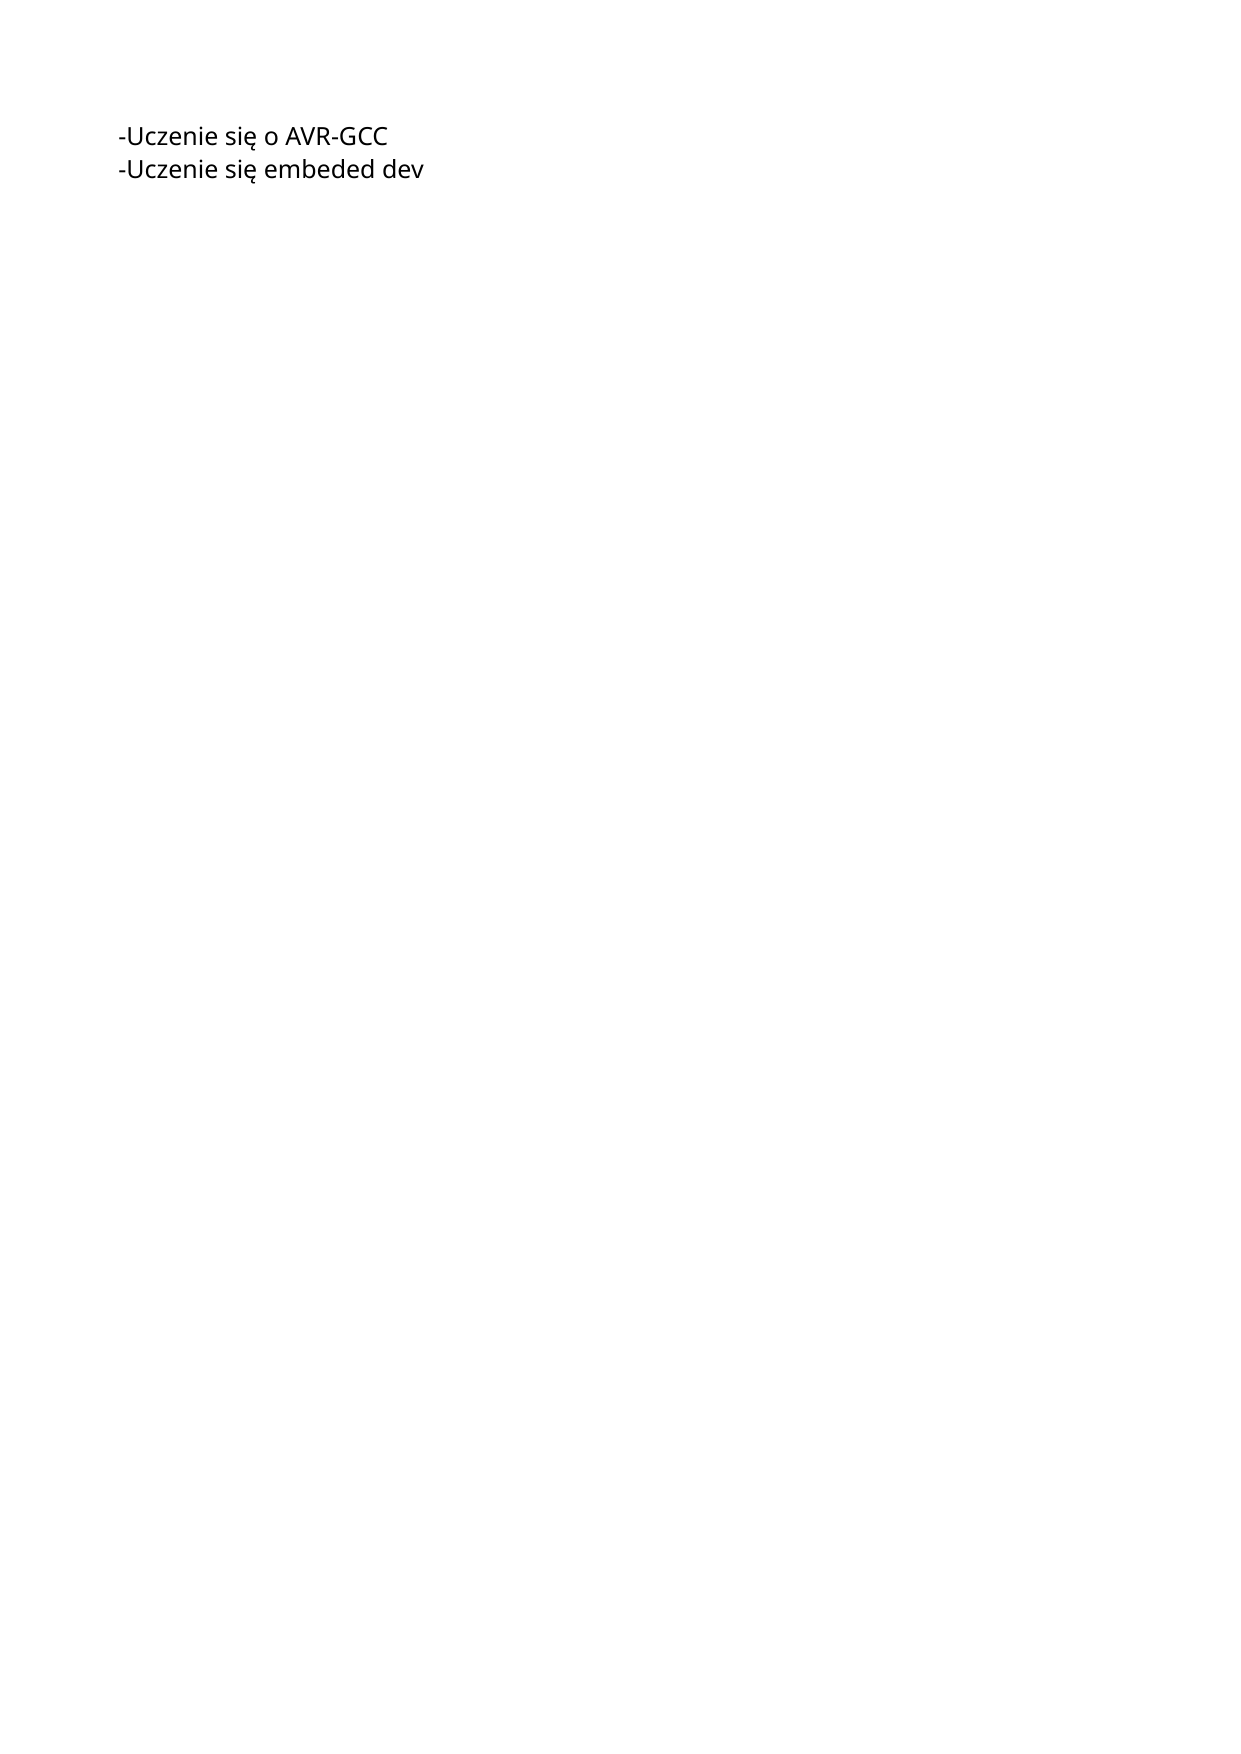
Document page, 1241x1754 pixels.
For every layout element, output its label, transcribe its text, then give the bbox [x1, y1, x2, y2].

text -Uczenie się embeded dev [118, 152, 1122, 186]
text -Uczenie się o AVR-GCC [118, 118, 1122, 152]
